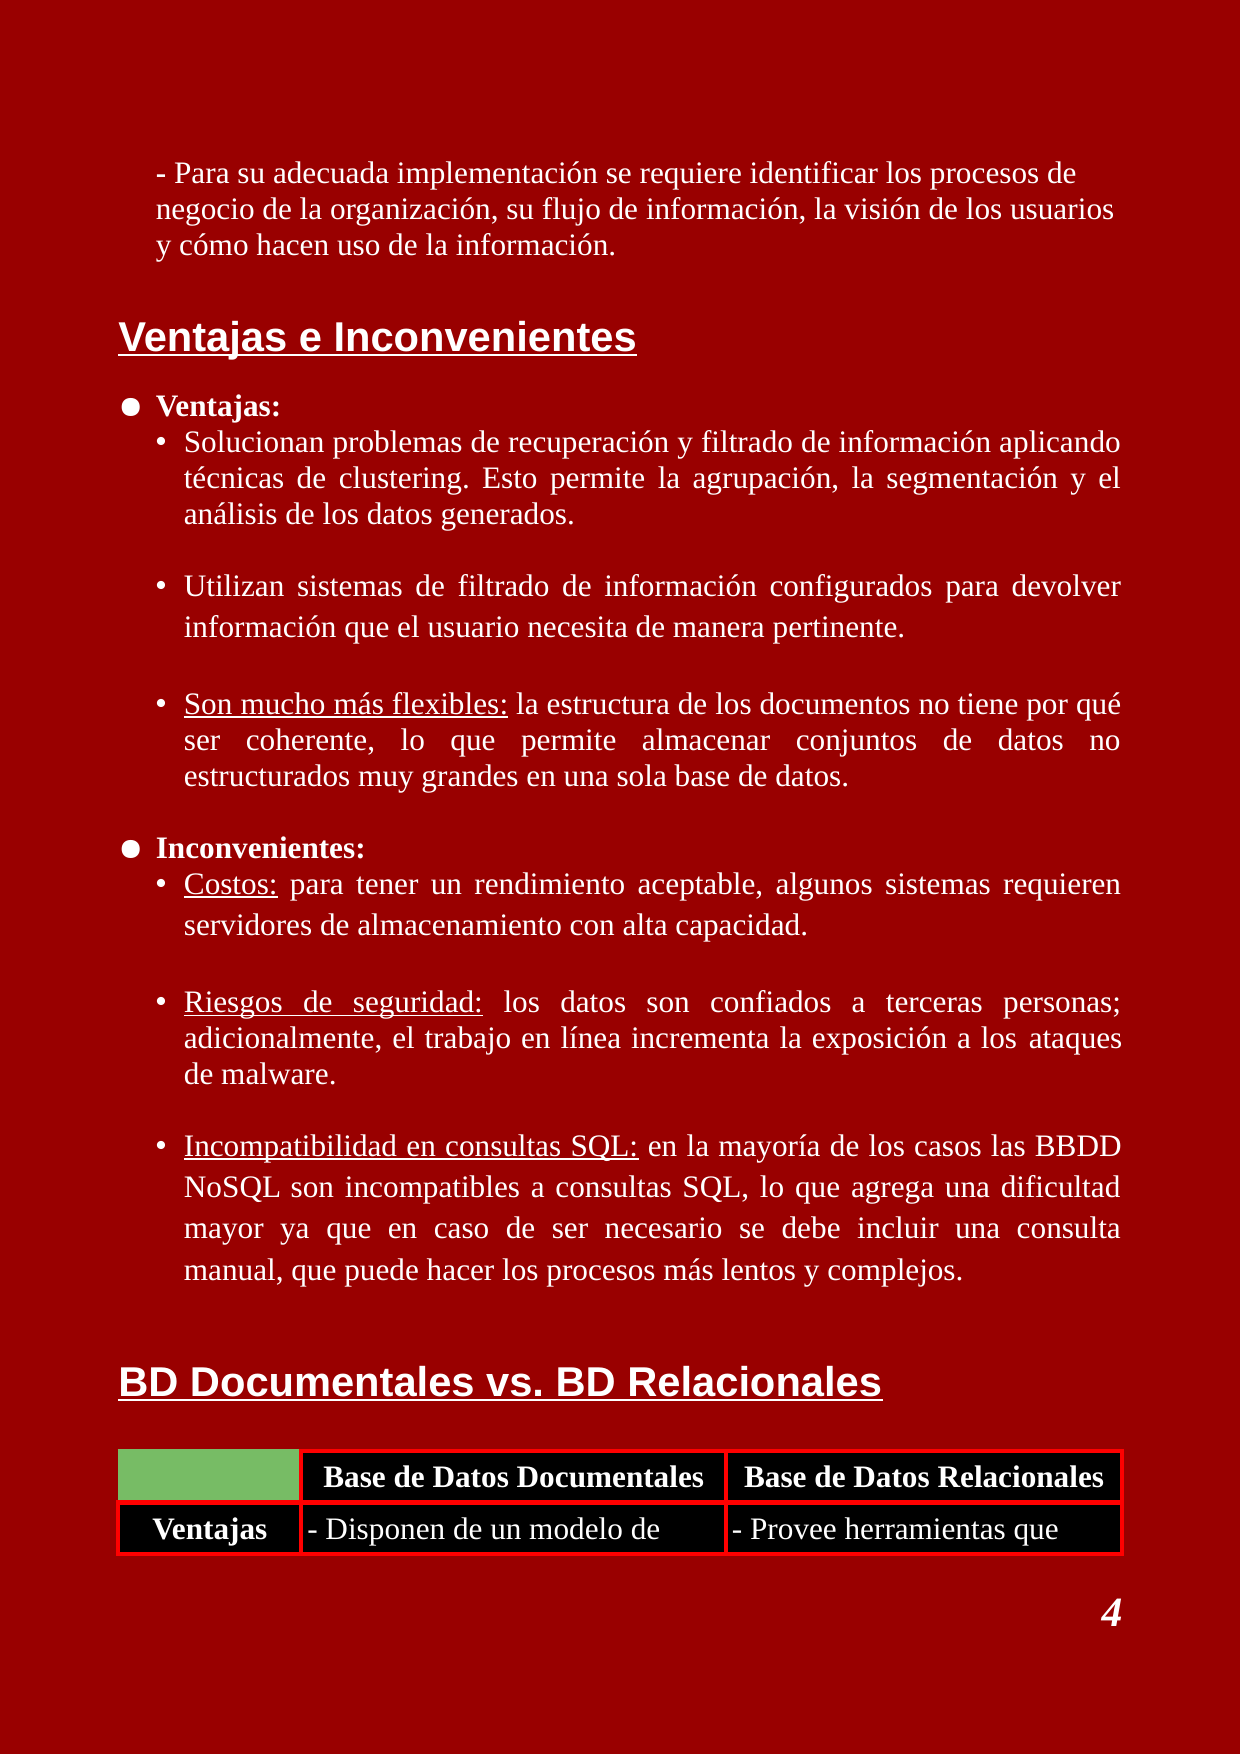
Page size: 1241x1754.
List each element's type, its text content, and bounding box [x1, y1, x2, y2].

list Utilizan sistemas de filtrado de información configurados para devolver información que el usuario necesita de manera pertinente. [156, 567, 1122, 644]
subtitle Ventajas e Inconvenientes [118, 312, 1122, 360]
list Costos: para tener un rendimiento aceptable, algunos sistemas requieren servidores de almacenamiento con alta capacidad. [156, 865, 1122, 942]
list Solucionan problemas de recuperación y filtrado de información aplicando técnicas de clustering. Esto permite la agrupación, la segmentación y el análisis de los datos generados. [156, 423, 1122, 531]
table_header Base de Datos Relacionales [728, 1453, 1120, 1500]
table_header Base de Datos Documentales [303, 1453, 724, 1500]
list Inconvenientes: [118, 829, 1122, 865]
list - Para su adecuada implementación se requiere identificar los procesos de negocio de la organización, su flujo de información, la visión de los usuarios y cómo hacen uso de la información. [156, 154, 1122, 262]
subtitle BD Documentales vs. BD Relacionales [118, 1357, 1122, 1405]
table_cell - Disponen de un modelo de [303, 1505, 724, 1552]
list Son mucho más flexibles: la estructura de los documentos no tiene por qué ser coherente, lo que permite almacenar conjuntos de datos no estructurados muy grandes en una sola base de datos. [156, 685, 1122, 793]
list Riesgos de seguridad: los datos son confiados a terceras personas; adicionalmente, el trabajo en línea incrementa la exposición a los ataques de malware. [156, 983, 1122, 1091]
list Incompatibilidad en consultas SQL: en la mayoría de los casos las BBDD NoSQL son incompatibles a consultas SQL, lo que agrega una dificultad mayor ya que en caso de ser necesario se debe incluir una consulta manual, que puede hacer los procesos más lentos y complejos. [156, 1127, 1122, 1287]
table_cell Ventajas [120, 1505, 299, 1552]
table_cell - Provee herramientas que [728, 1505, 1120, 1552]
list Ventajas: [118, 387, 1122, 423]
table_header [119, 1450, 299, 1500]
